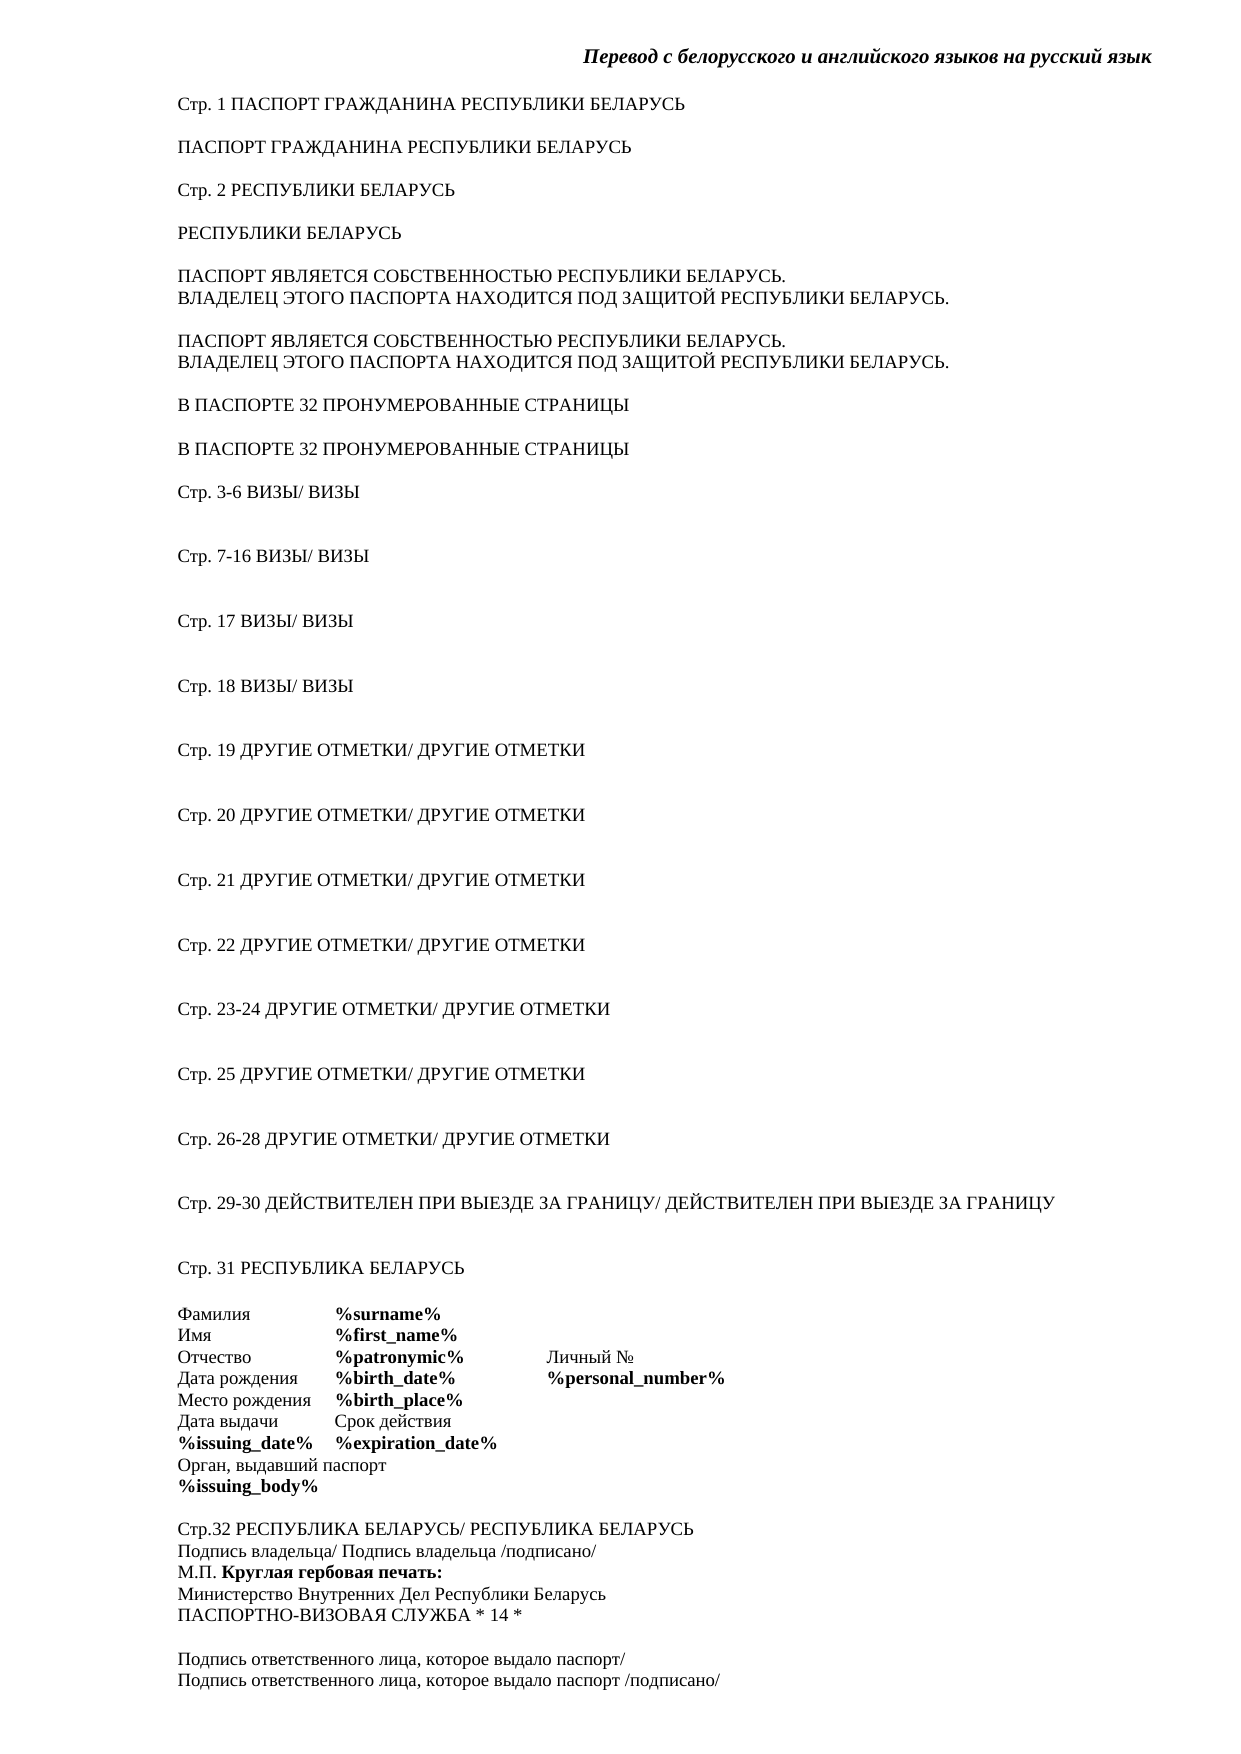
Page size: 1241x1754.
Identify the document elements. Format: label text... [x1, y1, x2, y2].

text Отчество %patronymic% Личный № [177, 1346, 1152, 1367]
text РЕСПУБЛИКИ БЕЛАРУСЬ [177, 222, 1152, 243]
text ПАСПОРТНО-ВИЗОВАЯ СЛУЖБА * 14 * [177, 1604, 1152, 1626]
text Стр. 1 ПАСПОРТ ГРАЖДАНИНА РЕСПУБЛИКИ БЕЛАРУСЬ [177, 92, 1152, 114]
text Стр. 22 ДРУГИЕ ОТМЕТКИ/ ДРУГИЕ ОТМЕТКИ [177, 933, 1152, 955]
text Дата выдачи Срок действия [177, 1410, 1152, 1432]
text %issuing_body% [177, 1475, 1152, 1497]
text Подпись ответственного лица, которое выдало паспорт/ [177, 1647, 1152, 1669]
text ПАСПОРТ ГРАЖДАНИНА РЕСПУБЛИКИ БЕЛАРУСЬ [177, 136, 1152, 157]
text Стр. 18 ВИЗЫ/ ВИЗЫ [177, 675, 1152, 696]
text Стр. 20 ДРУГИЕ ОТМЕТКИ/ ДРУГИЕ ОТМЕТКИ [177, 804, 1152, 826]
text М.П. Круглая гербовая печать: [177, 1561, 1152, 1583]
text В ПАСПОРТЕ 32 ПРОНУМЕРОВАННЫЕ СТРАНИЦЫ [177, 437, 1152, 459]
text Стр. 19 ДРУГИЕ ОТМЕТКИ/ ДРУГИЕ ОТМЕТКИ [177, 739, 1152, 761]
text ВЛАДЕЛЕЦ ЭТОГО ПАСПОРТА НАХОДИТСЯ ПОД ЗАЩИТОЙ РЕСПУБЛИКИ БЕЛАРУСЬ. [177, 351, 1152, 373]
text Стр. 23-24 ДРУГИЕ ОТМЕТКИ/ ДРУГИЕ ОТМЕТКИ [177, 998, 1152, 1020]
text Место рождения %birth_place% [177, 1389, 1152, 1410]
text %issuing_date% %expiration_date% [177, 1432, 1152, 1453]
text Стр. 7-16 ВИЗЫ/ ВИЗЫ [177, 545, 1152, 567]
text ПАСПОРТ ЯВЛЯЕТСЯ СОБСТВЕННОСТЬЮ РЕСПУБЛИКИ БЕЛАРУСЬ. [177, 265, 1152, 287]
text Подпись ответственного лица, которое выдало паспорт /подписано/ [177, 1669, 1152, 1691]
text Стр. 31 РЕСПУБЛИКА БЕЛАРУСЬ [177, 1257, 1152, 1278]
text Подпись владельца/ Подпись владельца /подписано/ [177, 1540, 1152, 1561]
text Стр. 26-28 ДРУГИЕ ОТМЕТКИ/ ДРУГИЕ ОТМЕТКИ [177, 1127, 1152, 1149]
text Имя %first_name% [177, 1324, 1152, 1346]
text Дата рождения %birth_date% %personal_number% [177, 1367, 1152, 1389]
text Стр. 25 ДРУГИЕ ОТМЕТКИ/ ДРУГИЕ ОТМЕТКИ [177, 1063, 1152, 1084]
text Орган, выдавший паспорт [177, 1453, 1152, 1475]
text ВЛАДЕЛЕЦ ЭТОГО ПАСПОРТА НАХОДИТСЯ ПОД ЗАЩИТОЙ РЕСПУБЛИКИ БЕЛАРУСЬ. [177, 287, 1152, 308]
text Стр. 2 РЕСПУБЛИКИ БЕЛАРУСЬ [177, 179, 1152, 200]
text Стр. 17 ВИЗЫ/ ВИЗЫ [177, 610, 1152, 632]
text Стр. 3-6 ВИЗЫ/ ВИЗЫ [177, 481, 1152, 502]
text Стр. 21 ДРУГИЕ ОТМЕТКИ/ ДРУГИЕ ОТМЕТКИ [177, 869, 1152, 890]
text Стр. 29-30 ДЕЙСТВИТЕЛЕН ПРИ ВЫЕЗДЕ ЗА ГРАНИЦУ/ ДЕЙСТВИТЕЛЕН ПРИ ВЫЕЗДЕ ЗА ГРАНИЦУ [177, 1192, 1152, 1214]
text В ПАСПОРТЕ 32 ПРОНУМЕРОВАННЫЕ СТРАНИЦЫ [177, 394, 1152, 416]
text Перевод с белорусского и английского языков на русский язык [177, 44, 1152, 68]
text Министерство Внутренних Дел Республики Беларусь [177, 1583, 1152, 1604]
text ПАСПОРТ ЯВЛЯЕТСЯ СОБСТВЕННОСТЬЮ РЕСПУБЛИКИ БЕЛАРУСЬ. [177, 330, 1152, 351]
text Фамилия %surname% [177, 1302, 1152, 1324]
text Стр.32 РЕСПУБЛИКА БЕЛАРУСЬ/ РЕСПУБЛИКА БЕЛАРУСЬ [177, 1518, 1152, 1540]
